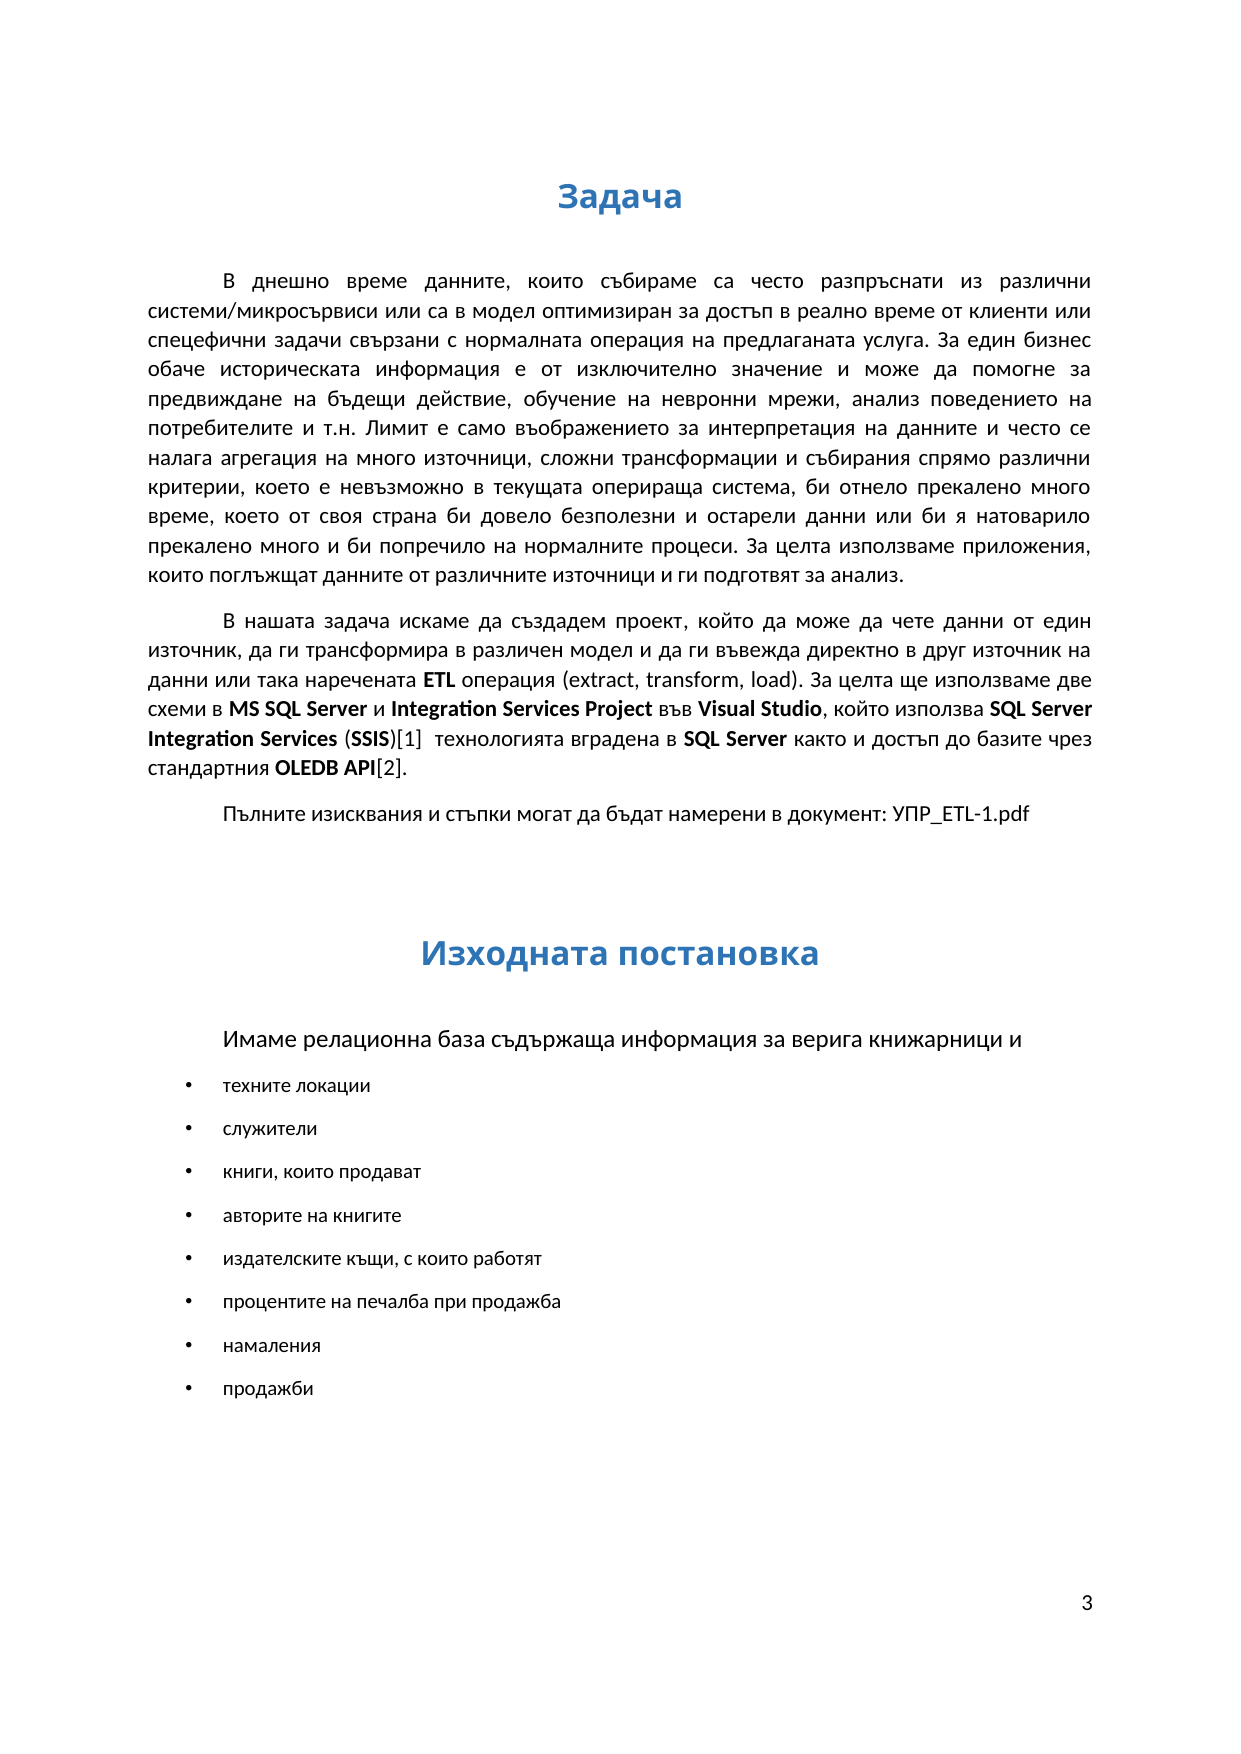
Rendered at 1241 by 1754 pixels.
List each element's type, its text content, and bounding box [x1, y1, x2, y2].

subtitle Изходната постановка [148, 929, 1092, 975]
text В нашата задача искаме да създадем проект, който да може да чете данни от един източник, да ги трансформира в различен модел и да ги въвежда директно в друг източник на данни или така наречената ETL операция (extract, transform, load). За целта ще използваме две схеми в MS SQL Server и Integration Services Project във Visual Studio, който използва SQL Server Integration Services (SSIS)[1] технологията вградена в SQL Server както и достъп до базите чрез стандартния OLEDB API[2]. [148, 606, 1092, 781]
text Имаме релационна база съдържаща информация за верига книжарници и [148, 1023, 1092, 1054]
list продажби [185, 1375, 1092, 1401]
list служители [185, 1115, 1092, 1141]
text В днешно време данните, които събираме са често разпръснати из различни системи/микросървиси или са в модел оптимизиран за достъп в реално време от клиенти или спецефични задачи свързани с нормалната операция на предлаганата услуга. За един бизнес обаче историческата информация е от изключително значение и може да помогне за предвиждане на бъдещи действие, обучение на невронни мрежи, анализ поведението на потребителите и т.н. Лимит е само въображението за интерпретация на данните и често се налага агрегация на много източници, сложни трансформации и събирания спрямо различни критерии, което е невъзможно в текущата оперираща система, би отнело прекалено много време, което от своя страна би довело безполезни и остарели данни или би я натоварило прекалено много и би попречило на нормалните процеси. За целта използваме приложения, които поглъжщат данните от различните източници и ги подготвят за анализ. [148, 266, 1092, 588]
subtitle Задача [148, 173, 1092, 218]
list издателските къщи, с които работят [185, 1245, 1092, 1271]
text Пълните изисквания и стъпки могат да бъдат намерени в документ: УПР_ETL-1.pdf [148, 799, 1092, 827]
list книги, които продават [185, 1158, 1092, 1184]
list авторите на книгите [185, 1202, 1092, 1227]
list техните локации [185, 1072, 1092, 1097]
list намаления [185, 1332, 1092, 1357]
list процентите на печалба при продажба [185, 1288, 1092, 1314]
